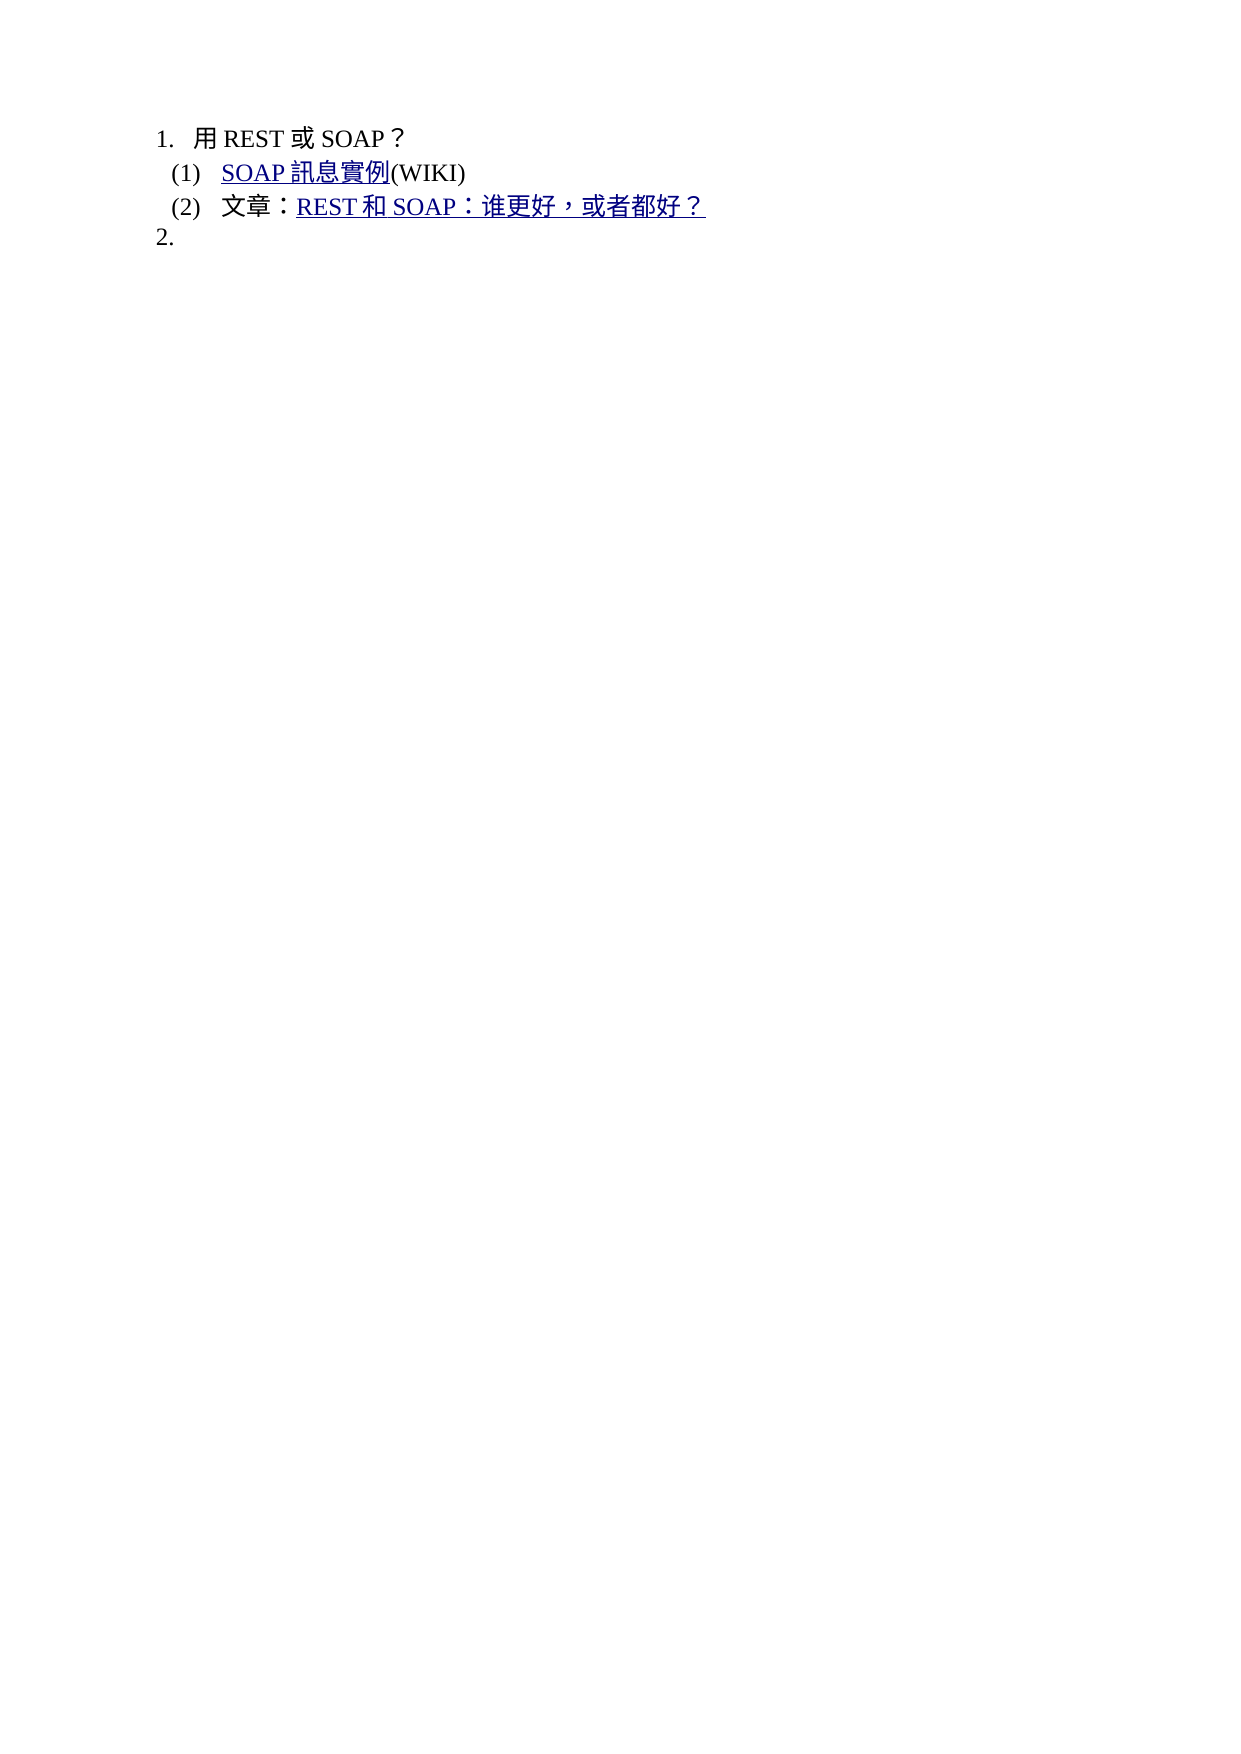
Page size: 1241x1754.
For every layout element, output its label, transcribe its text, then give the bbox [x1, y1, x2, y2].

list SOAP 訊息實例(WIKI) [148, 154, 1122, 188]
list 文章：REST和SOAP：谁更好，或者都好？ [148, 188, 1122, 222]
list 用REST 或 SOAP？ [156, 118, 1122, 154]
